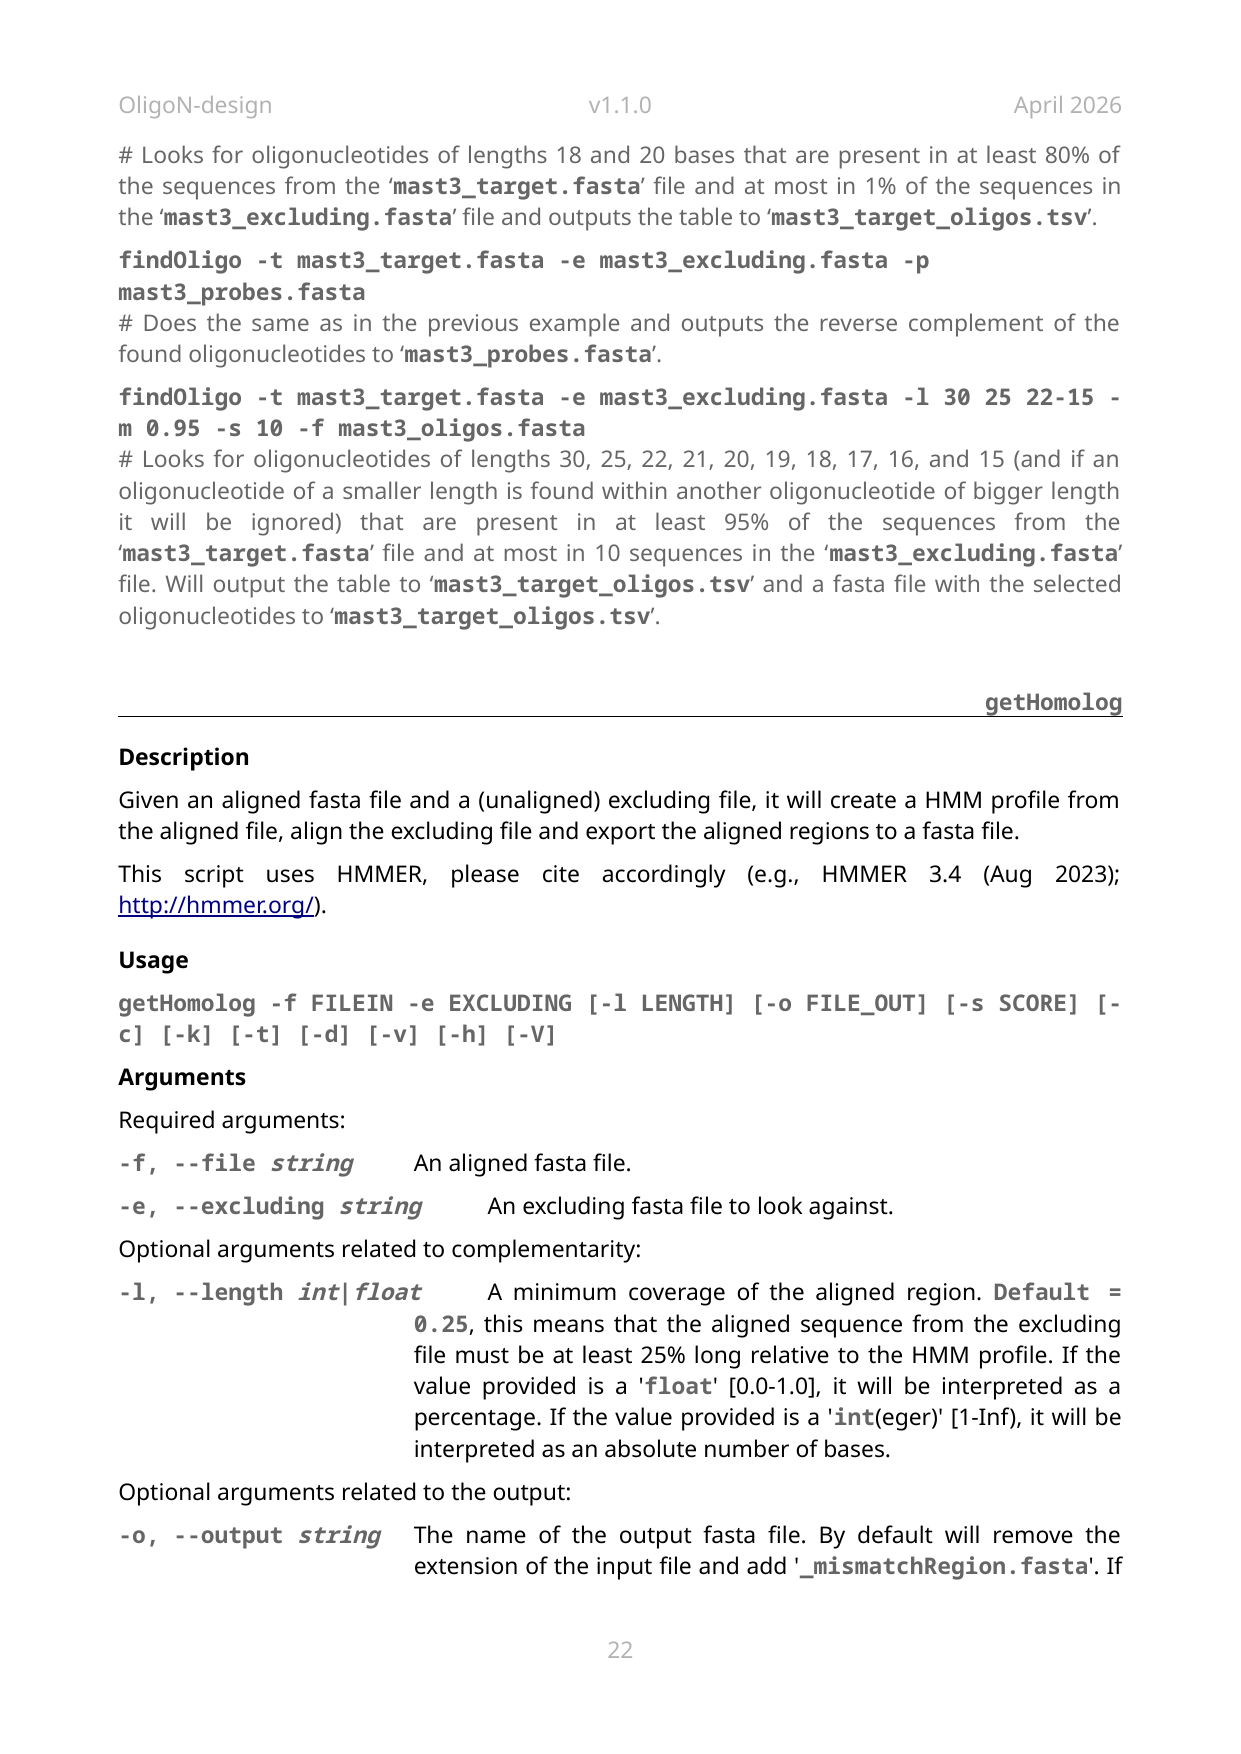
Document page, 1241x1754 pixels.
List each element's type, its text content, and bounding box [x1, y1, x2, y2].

text -o, --output string The name of the output fasta file. By default will remove the extension of the input file and add '_mismatchRegion.fasta'. If [118, 1518, 1122, 1581]
text Arguments [118, 1061, 1122, 1092]
text getHomolog -f FILEIN -e EXCLUDING [-l LENGTH] [-o FILE_OUT] [-s SCORE] [-c] [-k] [-t] [-d] [-v] [-h] [-V] [118, 987, 1122, 1049]
text Given an aligned fasta file and a (unaligned) excluding file, it will create a HMM profile from the aligned file, align the excluding file and export the aligned regions to a fasta file. [118, 783, 1122, 846]
text -f, --file string An aligned fasta file. [118, 1147, 1122, 1178]
text # Looks for oligonucleotides of lengths 30, 25, 22, 21, 20, 19, 18, 17, 16, and 15 (and if an oligonucleotide of a smaller length is found within another oligonucleotide of bigger length it will be ignored) that are present in at least 95% of the sequences from the ‘mast3_target.fasta’ file and at most in 10 sequences in the ‘mast3_excluding.fasta’ file. Will output the table to ‘mast3_target_oligos.tsv’ and a fasta file with the selected oligonucleotides to ‘mast3_target_oligos.tsv’. [118, 443, 1122, 631]
text Required arguments: [118, 1104, 1122, 1135]
text -e, --excluding string An excluding fasta file to look against. [118, 1190, 1122, 1221]
text findOligo -t mast3_target.fasta -e mast3_excluding.fasta -p mast3_probes.fasta [118, 244, 1122, 307]
text This script uses HMMER, please cite accordingly (e.g., HMMER 3.4 (Aug 2023); http://hmmer.org/). [118, 858, 1122, 920]
text # Does the same as in the previous example and outputs the reverse complement of the found oligonucleotides to ‘mast3_probes.fasta’. [118, 307, 1122, 369]
text # Looks for oligonucleotides of lengths 18 and 20 bases that are present in at least 80% of the sequences from the ‘mast3_target.fasta’ file and at most in 1% of the sequences in the ‘mast3_excluding.fasta’ file and outputs the table to ‘mast3_target_oligos.tsv’. [118, 139, 1122, 232]
text findOligo -t mast3_target.fasta -e mast3_excluding.fasta -l 30 25 22-15 -m 0.95 -s 10 -f mast3_oligos.fasta [118, 381, 1122, 443]
text Usage [118, 944, 1122, 975]
text getHomolog [118, 686, 1122, 716]
text -l, --length int|float A minimum coverage of the aligned region. Default = 0.25, this means that the aligned sequence from the excluding file must be at least 25% long relative to the HMM profile. If the value provided is a 'float' [0.0-1.0], it will be interpreted as a percentage. If the value provided is a 'int(eger)' [1-Inf), it will be interpreted as an absolute number of bases. [118, 1276, 1122, 1464]
text Optional arguments related to the output: [118, 1476, 1122, 1507]
text Description [118, 741, 1122, 772]
text Optional arguments related to complementarity: [118, 1233, 1122, 1264]
